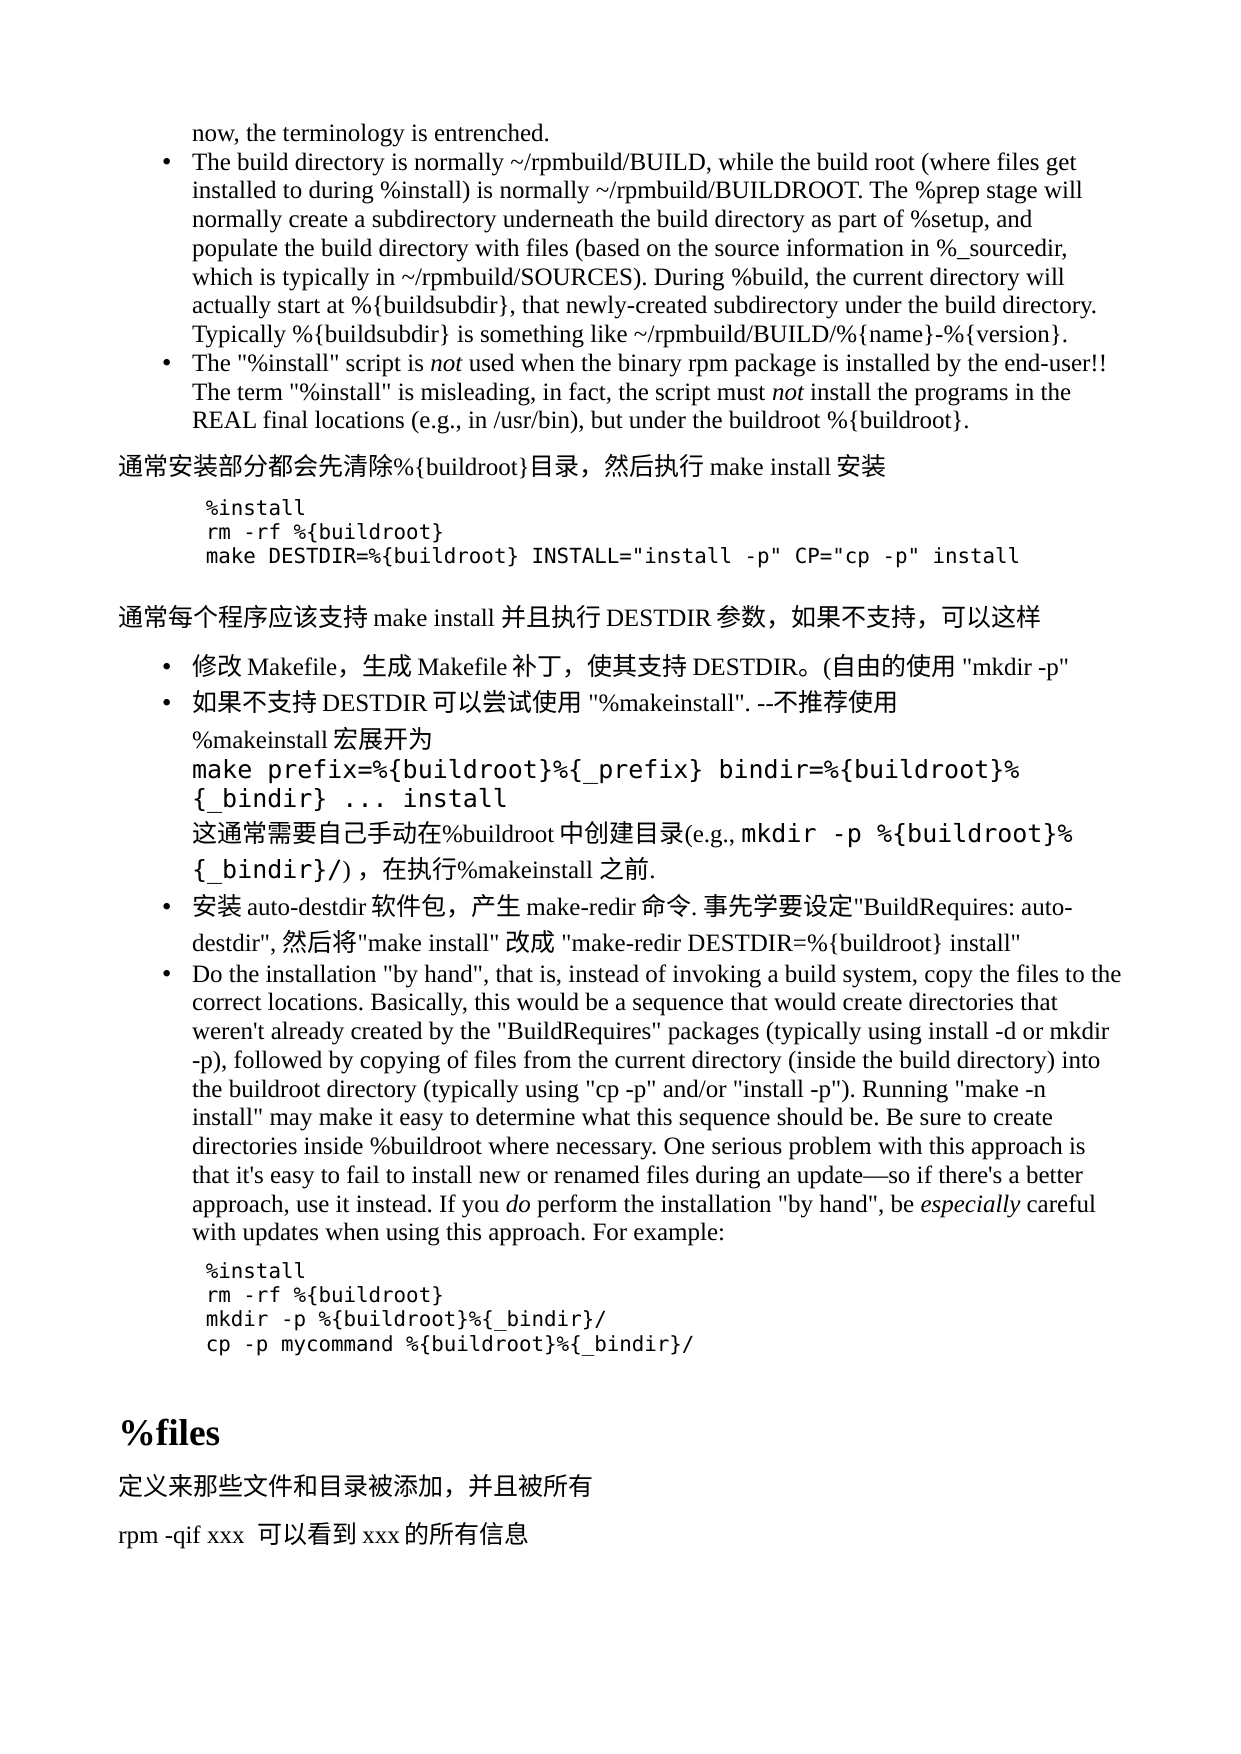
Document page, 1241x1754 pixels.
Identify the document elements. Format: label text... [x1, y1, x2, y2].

list 这通常需要自己手动在%buildroot中创建目录(e.g., mkdir -p %{buildroot}%{_bindir}/) ，在执行%makeinstall 之前. [162, 814, 1122, 886]
list %makeinstall宏展开为 [162, 719, 1122, 755]
list now, the terminology is entrenched. [162, 118, 1122, 147]
subtitle %files [118, 1410, 1122, 1453]
list make prefix=%{buildroot}%{_prefix} bindir=%{buildroot}%{_bindir} ... install [162, 755, 1122, 814]
text rpm -qif xxx 可以看到xxx的所有信息 [118, 1515, 1122, 1551]
list 如果不支持DESTDIR可以尝试使用 "%makeinstall". --不推荐使用 [162, 683, 1122, 719]
text 定义来那些文件和目录被添加，并且被所有 [118, 1466, 1122, 1502]
text cp -p mycommand %{buildroot}%{_bindir}/ [118, 1332, 1122, 1356]
text %install [118, 1259, 1122, 1283]
text 通常安装部分都会先清除%{buildroot}目录，然后执行make install安装 [118, 447, 1122, 483]
list 修改Makefile，生成Makefile补丁，使其支持DESTDIR。(自由的使用 "mkdir -p" [162, 647, 1122, 683]
text mkdir -p %{buildroot}%{_bindir}/ [118, 1307, 1122, 1332]
list Do the installation "by hand", that is, instead of invoking a build system, copy the files to the correct locations. Basically, this would be a sequence that would create directories that weren't already created by the "BuildRequires" packages (typically using install -d or mkdir -p), followed by copying of files from the current directory (inside the build directory) into the buildroot directory (typically using "cp -p" and/or "install -p"). Running "make -n install" may make it easy to determine what this sequence should be. Be sure to create directories inside %buildroot where necessary. One serious problem with this approach is that it's easy to fail to install new or renamed files during an update—so if there's a better approach, use it instead. If you do perform the installation "by hand", be especially careful with updates when using this approach. For example: [162, 959, 1122, 1246]
text rm -rf %{buildroot} [118, 1283, 1122, 1307]
list The "%install" script is not used when the binary rpm package is installed by the end-user!! The term "%install" is misleading, in fact, the script must not install the programs in the REAL final locations (e.g., in /usr/bin), but under the buildroot %{buildroot}. [162, 348, 1122, 434]
text make DESTDIR=%{buildroot} INSTALL="install -p" CP="cp -p" install [118, 544, 1122, 568]
text 通常每个程序应该支持make install 并且执行DESTDIR参数，如果不支持，可以这样 [118, 598, 1122, 634]
text %install [118, 496, 1122, 520]
text rm -rf %{buildroot} [118, 520, 1122, 544]
list The build directory is normally ~/rpmbuild/BUILD, while the build root (where files get installed to during %install) is normally ~/rpmbuild/BUILDROOT. The %prep stage will normally create a subdirectory underneath the build directory as part of %setup, and populate the build directory with files (based on the source information in %_sourcedir, which is typically in ~/rpmbuild/SOURCES). During %build, the current directory will actually start at %{buildsubdir}, that newly-created subdirectory under the build directory. Typically %{buildsubdir} is something like ~/rpmbuild/BUILD/%{name}-%{version}. [162, 147, 1122, 348]
list 安装auto-destdir软件包，产生make-redir命令. 事先学要设定"BuildRequires: auto-destdir", 然后将"make install" 改成 "make-redir DESTDIR=%{buildroot} install" [162, 886, 1122, 959]
